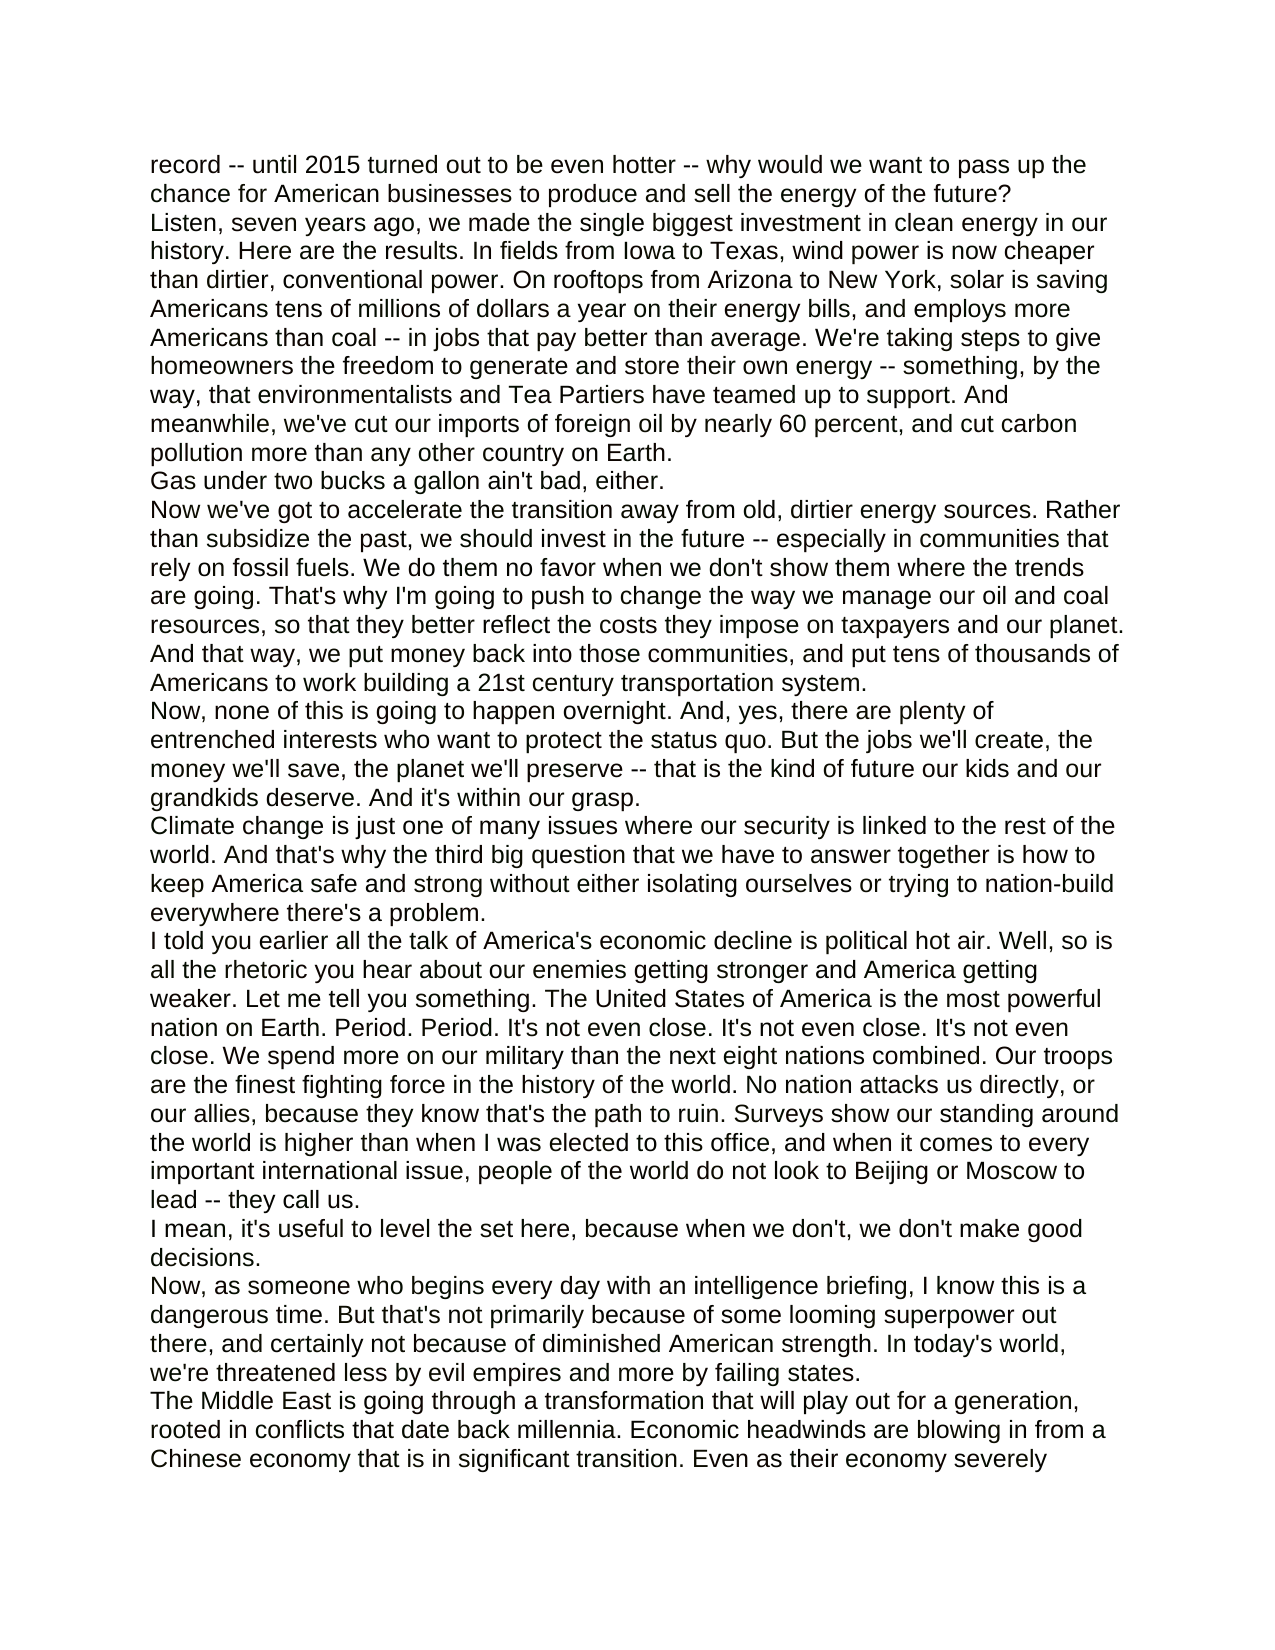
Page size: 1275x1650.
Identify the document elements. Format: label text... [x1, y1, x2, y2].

text Now, as someone who begins every day with an intelligence briefing, I know this is a dangerous time. But that's not primarily because of some looming superpower out there, and certainly not because of diminished American strength. In today's world, we're threatened less by evil empires and more by failing states. [150, 1271, 1125, 1386]
text Gas under two bucks a gallon ain't bad, either. [150, 466, 1125, 495]
text I told you earlier all the talk of America's economic decline is political hot air. Well, so is all the rhetoric you hear about our enemies getting stronger and America getting weaker. Let me tell you something. The United States of America is the most powerful nation on Earth. Period. Period. It's not even close. It's not even close. It's not even close. We spend more on our military than the next eight nations combined. Our troops are the finest fighting force in the history of the world. No nation attacks us directly, or our allies, because they know that's the path to ruin. Surveys show our standing around the world is higher than when I was elected to this office, and when it comes to every important international issue, people of the world do not look to Beijing or Moscow to lead -- they call us. [150, 926, 1125, 1214]
text record -- until 2015 turned out to be even hotter -- why would we want to pass up the chance for American businesses to produce and sell the energy of the future? [150, 150, 1125, 207]
text The Middle East is going through a transformation that will play out for a generation, rooted in conflicts that date back millennia. Economic headwinds are blowing in from a Chinese economy that is in significant transition. Even as their economy severely [150, 1386, 1125, 1472]
text Now we've got to accelerate the transition away from old, dirtier energy sources. Rather than subsidize the past, we should invest in the future -- especially in communities that rely on fossil fuels. We do them no favor when we don't show them where the trends are going. That's why I'm going to push to change the way we manage our oil and coal resources, so that they better reflect the costs they impose on taxpayers and our planet. And that way, we put money back into those communities, and put tens of thousands of Americans to work building a 21st century transportation system. [150, 495, 1125, 696]
text Listen, seven years ago, we made the single biggest investment in clean energy in our history. Here are the results. In fields from Iowa to Texas, wind power is now cheaper than dirtier, conventional power. On rooftops from Arizona to New York, solar is saving Americans tens of millions of dollars a year on their energy bills, and employs more Americans than coal -- in jobs that pay better than average. We're taking steps to give homeowners the freedom to generate and store their own energy -- something, by the way, that environmentalists and Tea Partiers have teamed up to support. And meanwhile, we've cut our imports of foreign oil by nearly 60 percent, and cut carbon pollution more than any other country on Earth. [150, 207, 1125, 466]
text Now, none of this is going to happen overnight. And, yes, there are plenty of entrenched interests who want to protect the status quo. But the jobs we'll create, the money we'll save, the planet we'll preserve -- that is the kind of future our kids and our grandkids deserve. And it's within our grasp. [150, 696, 1125, 811]
text Climate change is just one of many issues where our security is linked to the rest of the world. And that's why the third big question that we have to answer together is how to keep America safe and strong without either isolating ourselves or trying to nation-build everywhere there's a problem. [150, 811, 1125, 926]
text I mean, it's useful to level the set here, because when we don't, we don't make good decisions. [150, 1214, 1125, 1271]
